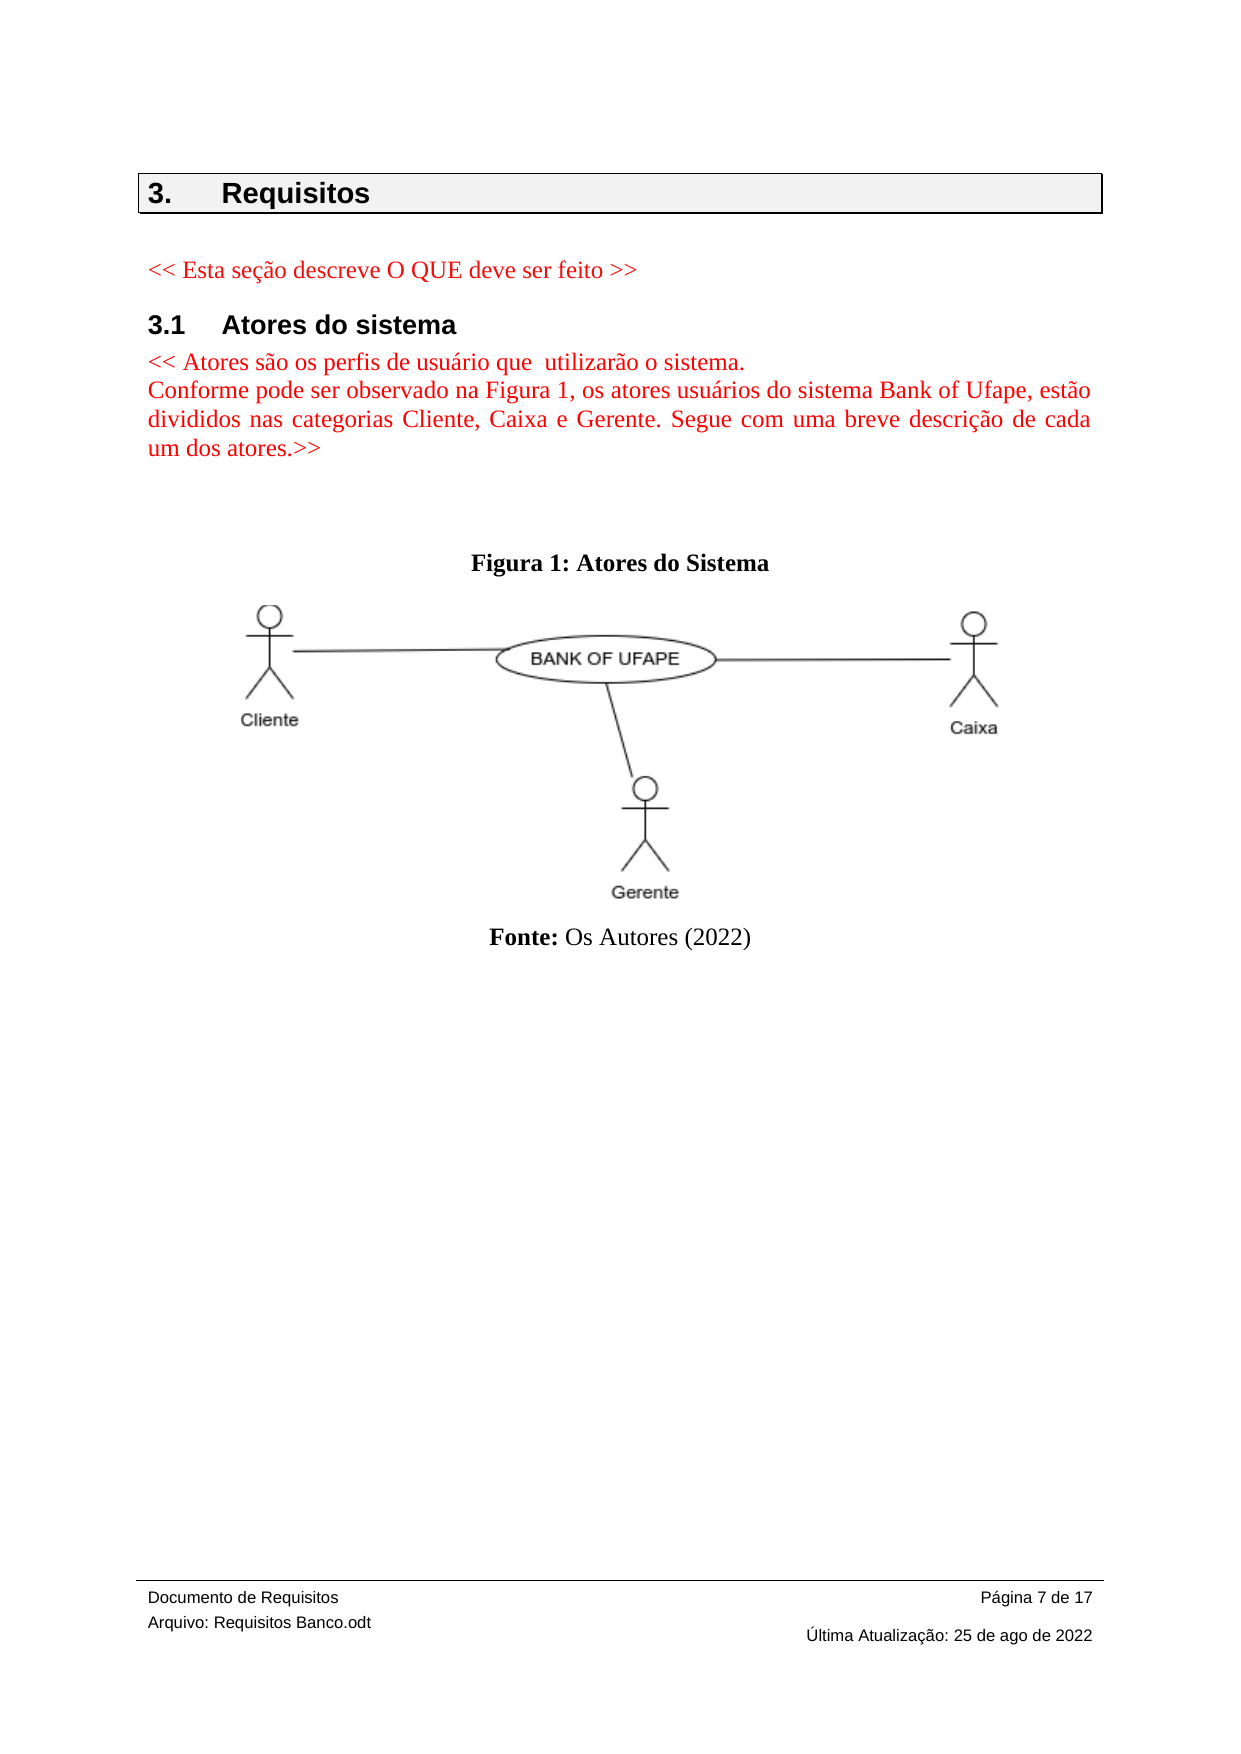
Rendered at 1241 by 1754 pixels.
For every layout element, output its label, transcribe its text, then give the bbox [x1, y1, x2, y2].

text Fonte: Os Autores (2022) [148, 922, 1092, 950]
text << Esta seção descreve O QUE deve ser feito >> [148, 255, 1092, 284]
text Conforme pode ser observado na Figura 1, os atores usuários do sistema Bank of Ufape, estão divididos nas categorias Cliente, Caixa e Gerente. Segue com uma breve descrição de cada um dos atores.>> [148, 375, 1092, 462]
text << Atores são os perfis de usuário que utilizarão o sistema. [148, 347, 1092, 375]
picture [241, 605, 999, 905]
text Figura 1: Atores do Sistema [148, 548, 1092, 577]
subtitle Requisitos [139, 174, 1101, 212]
subtitle Atores do sistema [148, 309, 1092, 340]
